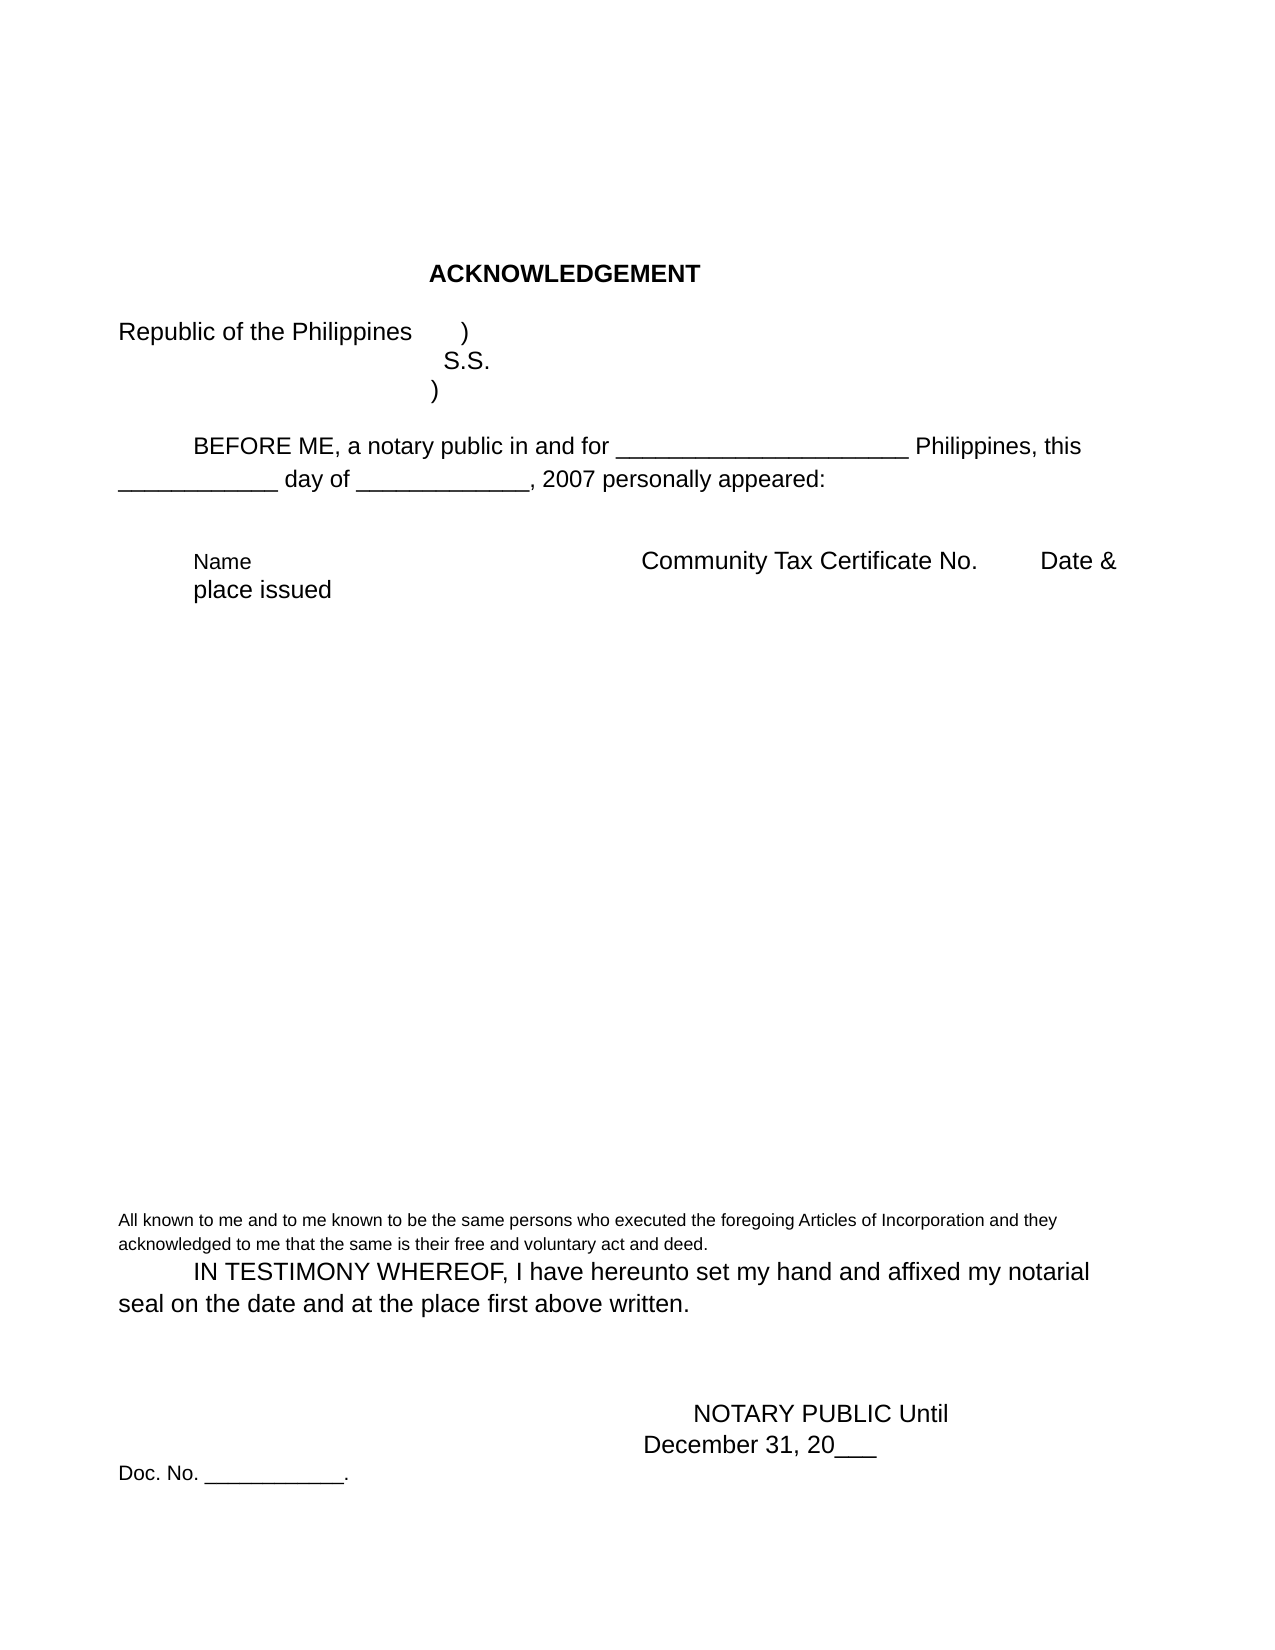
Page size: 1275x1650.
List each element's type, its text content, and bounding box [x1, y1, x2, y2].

text IN TESTIMONY WHEREOF, I have hereunto set my hand and affixed my notarial seal on the date and at the place first above written. [118, 1257, 1103, 1317]
text Doc. No. ____________. [118, 1460, 1157, 1484]
text All known to me and to me known to be the same persons who executed the foregoing Articles of Incorporation and they acknowledged to me that the same is their free and voluntary act and deed. [118, 1210, 1088, 1254]
text ACKNOWLEDGEMENT [428, 259, 1157, 288]
text ) [431, 375, 1157, 403]
text NOTARY PUBLIC Until December 31, 20___ [643, 1399, 1063, 1458]
text S.S. [443, 346, 1157, 375]
text Name Community Tax Certificate No. Date & place issued [193, 546, 1157, 603]
text Republic of the Philippines ) [118, 317, 1157, 346]
text BEFORE ME, a notary public in and for ______________________ Philippines, this ____________ day of _____________, 2007 personally appeared: [118, 432, 1157, 493]
